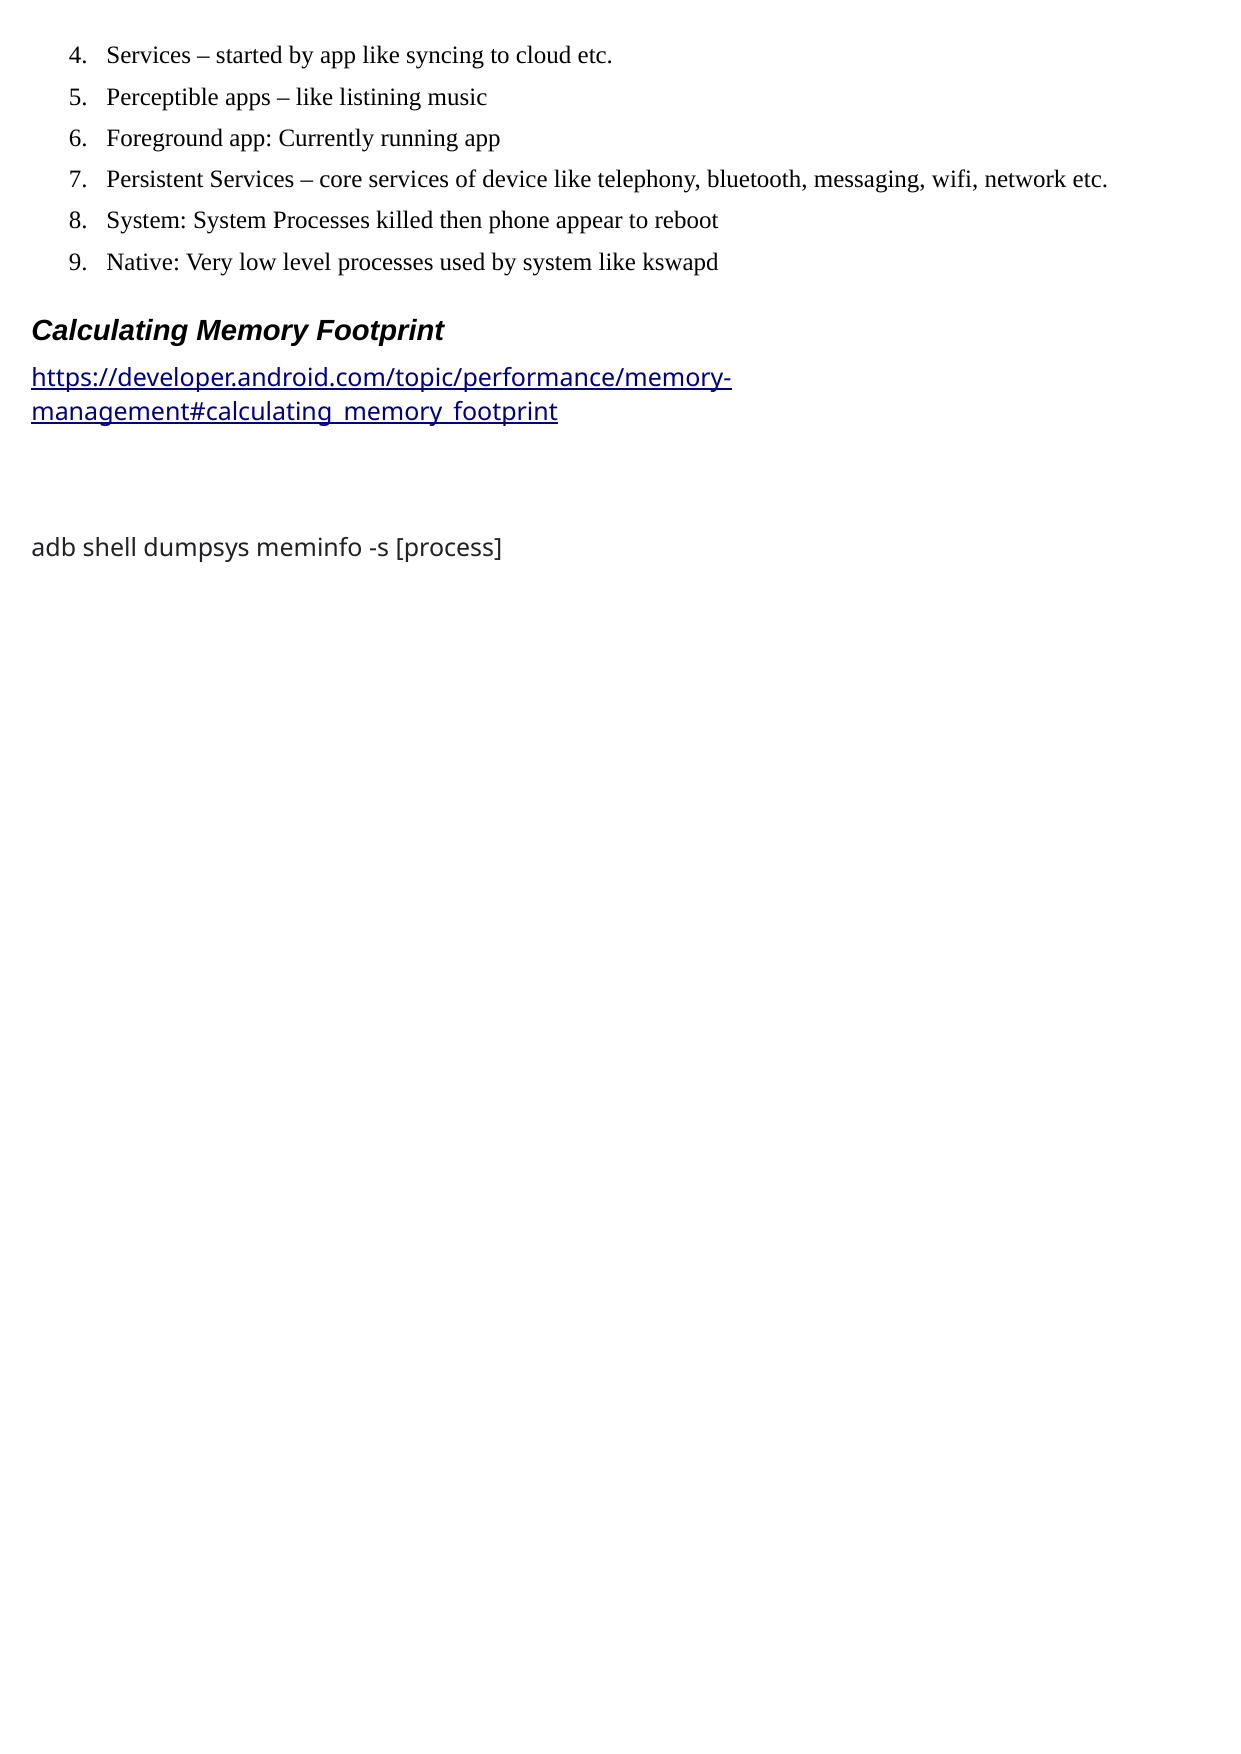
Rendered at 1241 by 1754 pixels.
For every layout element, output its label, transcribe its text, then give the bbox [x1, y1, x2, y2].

subtitle Calculating Memory Footprint [31, 313, 1200, 347]
list Perceptible apps – like listining music [69, 82, 1200, 111]
list Services – started by app like syncing to cloud etc. [69, 41, 1200, 69]
list Foreground app: Currently running app [69, 123, 1200, 152]
list Persistent Services – core services of device like telephony, bluetooth, messaging, wifi, network etc. [69, 164, 1200, 193]
list System: System Processes killed then phone appear to reboot [69, 206, 1200, 234]
text adb shell dumpsys meminfo -s [process] [31, 529, 1200, 563]
list Native: Very low level processes used by system like kswapd [69, 247, 1200, 276]
text https://developer.android.com/topic/performance/memory-management#calculating_memory_footprint [31, 359, 1200, 427]
